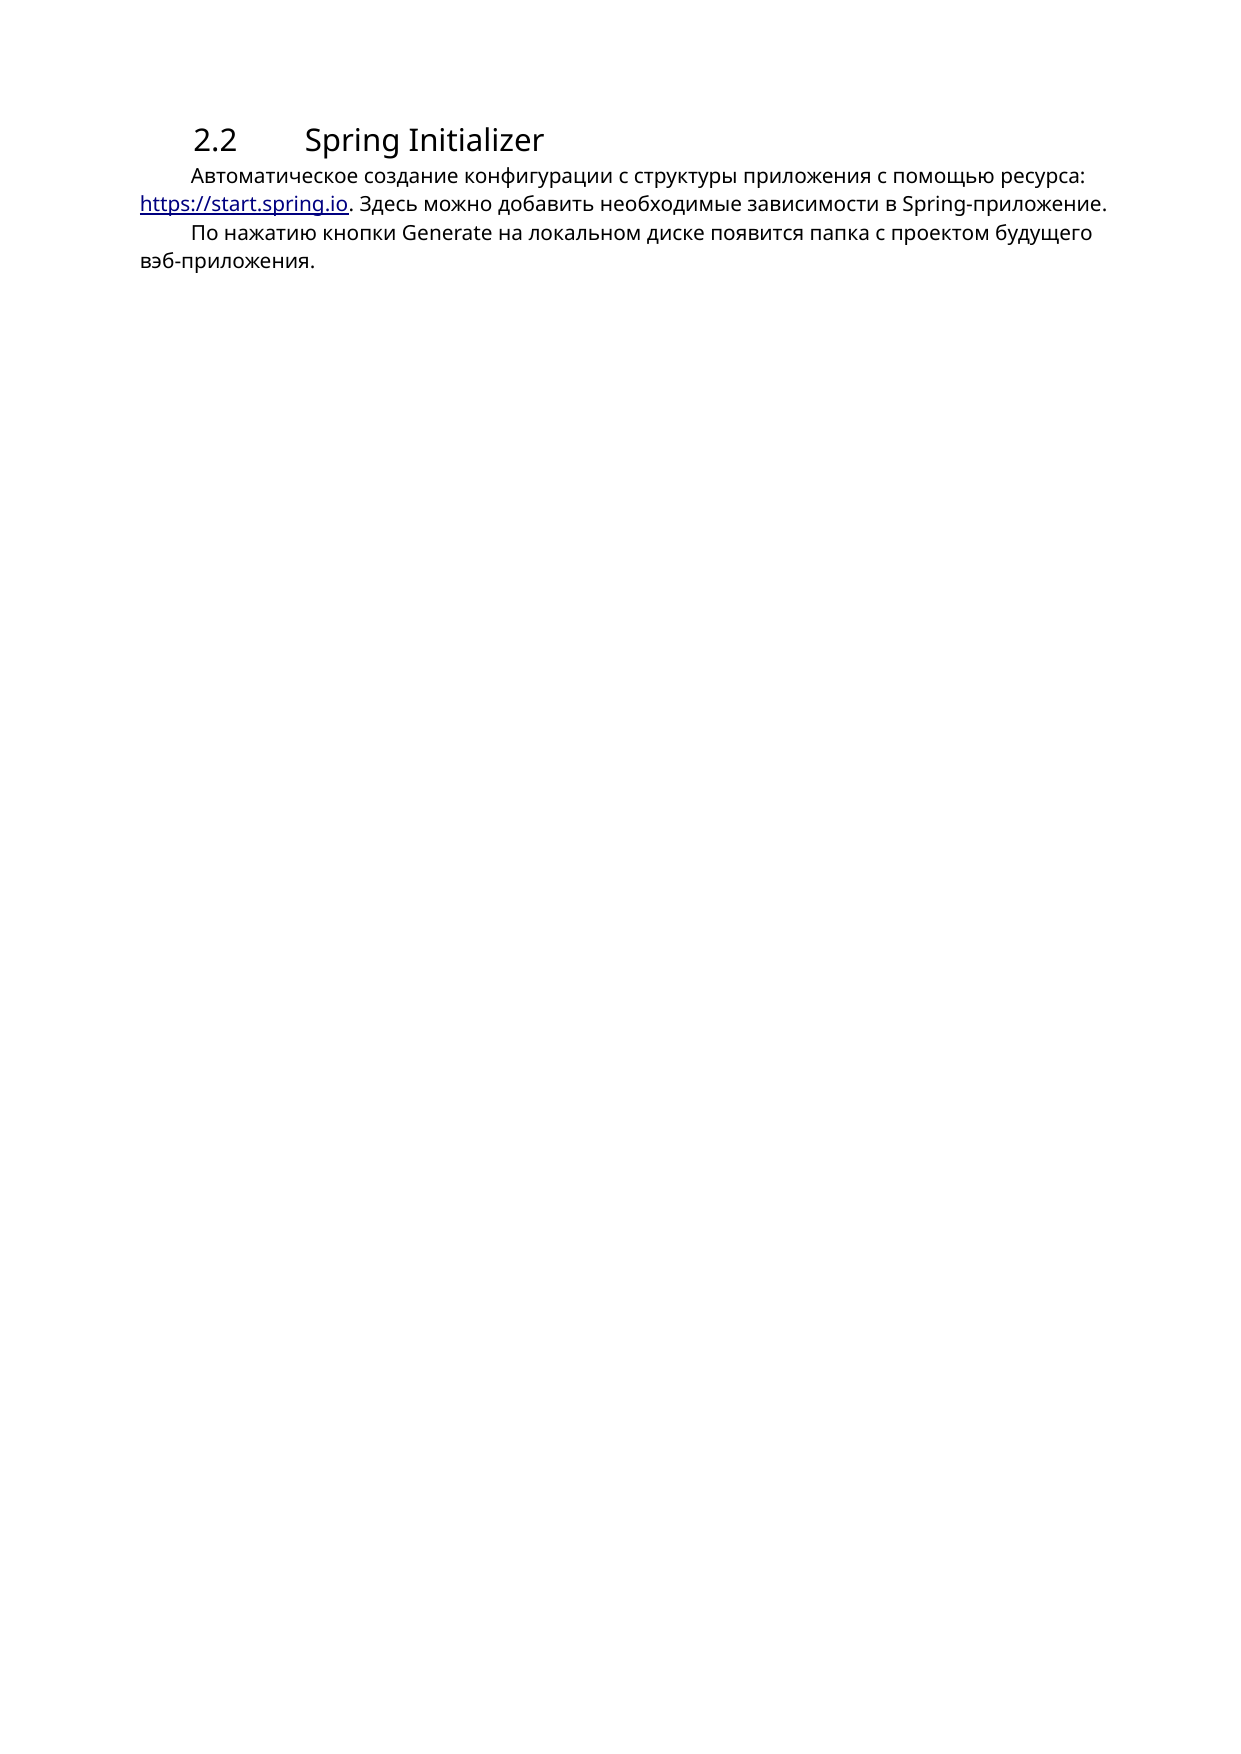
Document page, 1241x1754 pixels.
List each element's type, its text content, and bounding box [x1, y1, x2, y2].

text Автоматическое создание конфигурации с структуры приложения с помощью ресурса: https://start.spring.io. Здесь можно добавить необходимые зависимости в Spring-приложение. [139, 161, 1122, 218]
text По нажатию кнопки Generate на локальном диске появится папка с проектом будущего вэб-приложения. [139, 218, 1122, 274]
list Spring Initializer [193, 118, 1122, 161]
